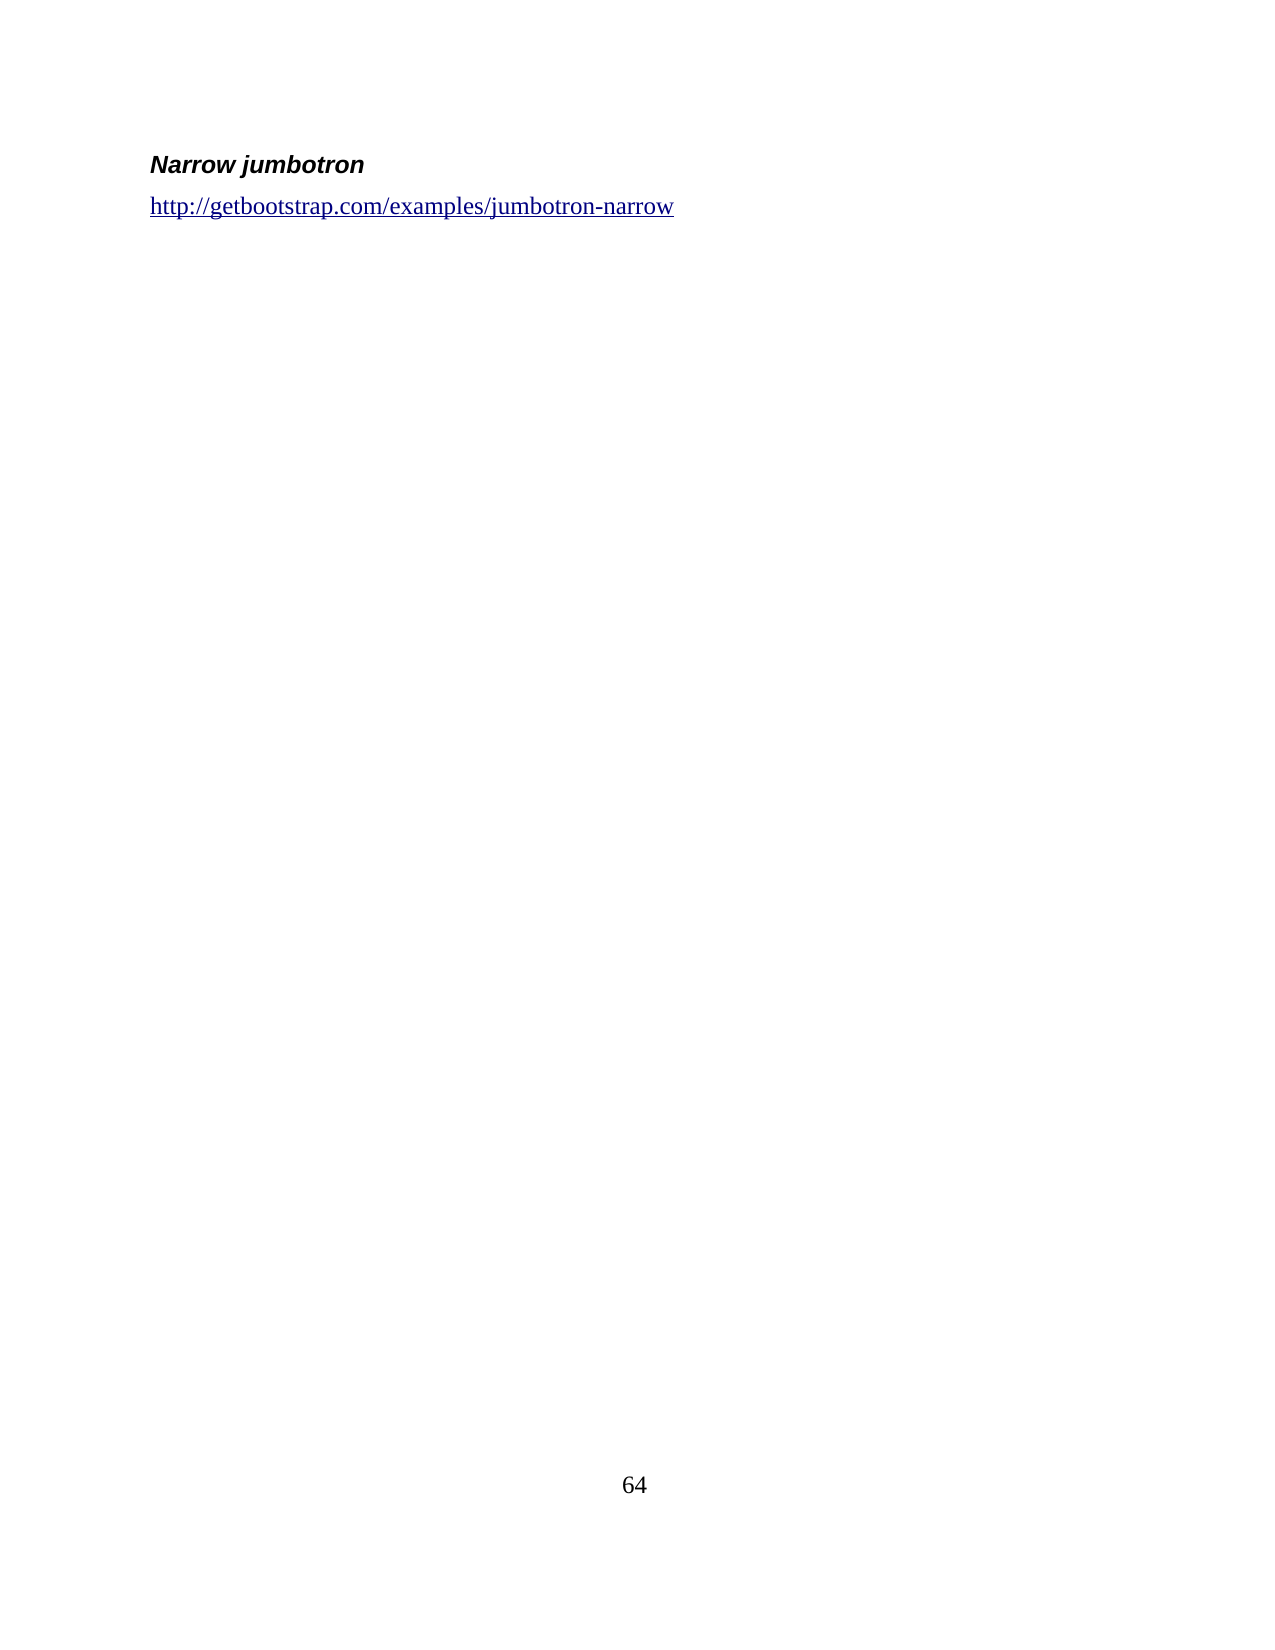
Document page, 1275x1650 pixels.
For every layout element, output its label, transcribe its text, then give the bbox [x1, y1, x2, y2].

subtitle Narrow jumbotron [150, 150, 1125, 178]
text http://getbootstrap.com/examples/jumbotron-narrow [150, 191, 1125, 220]
